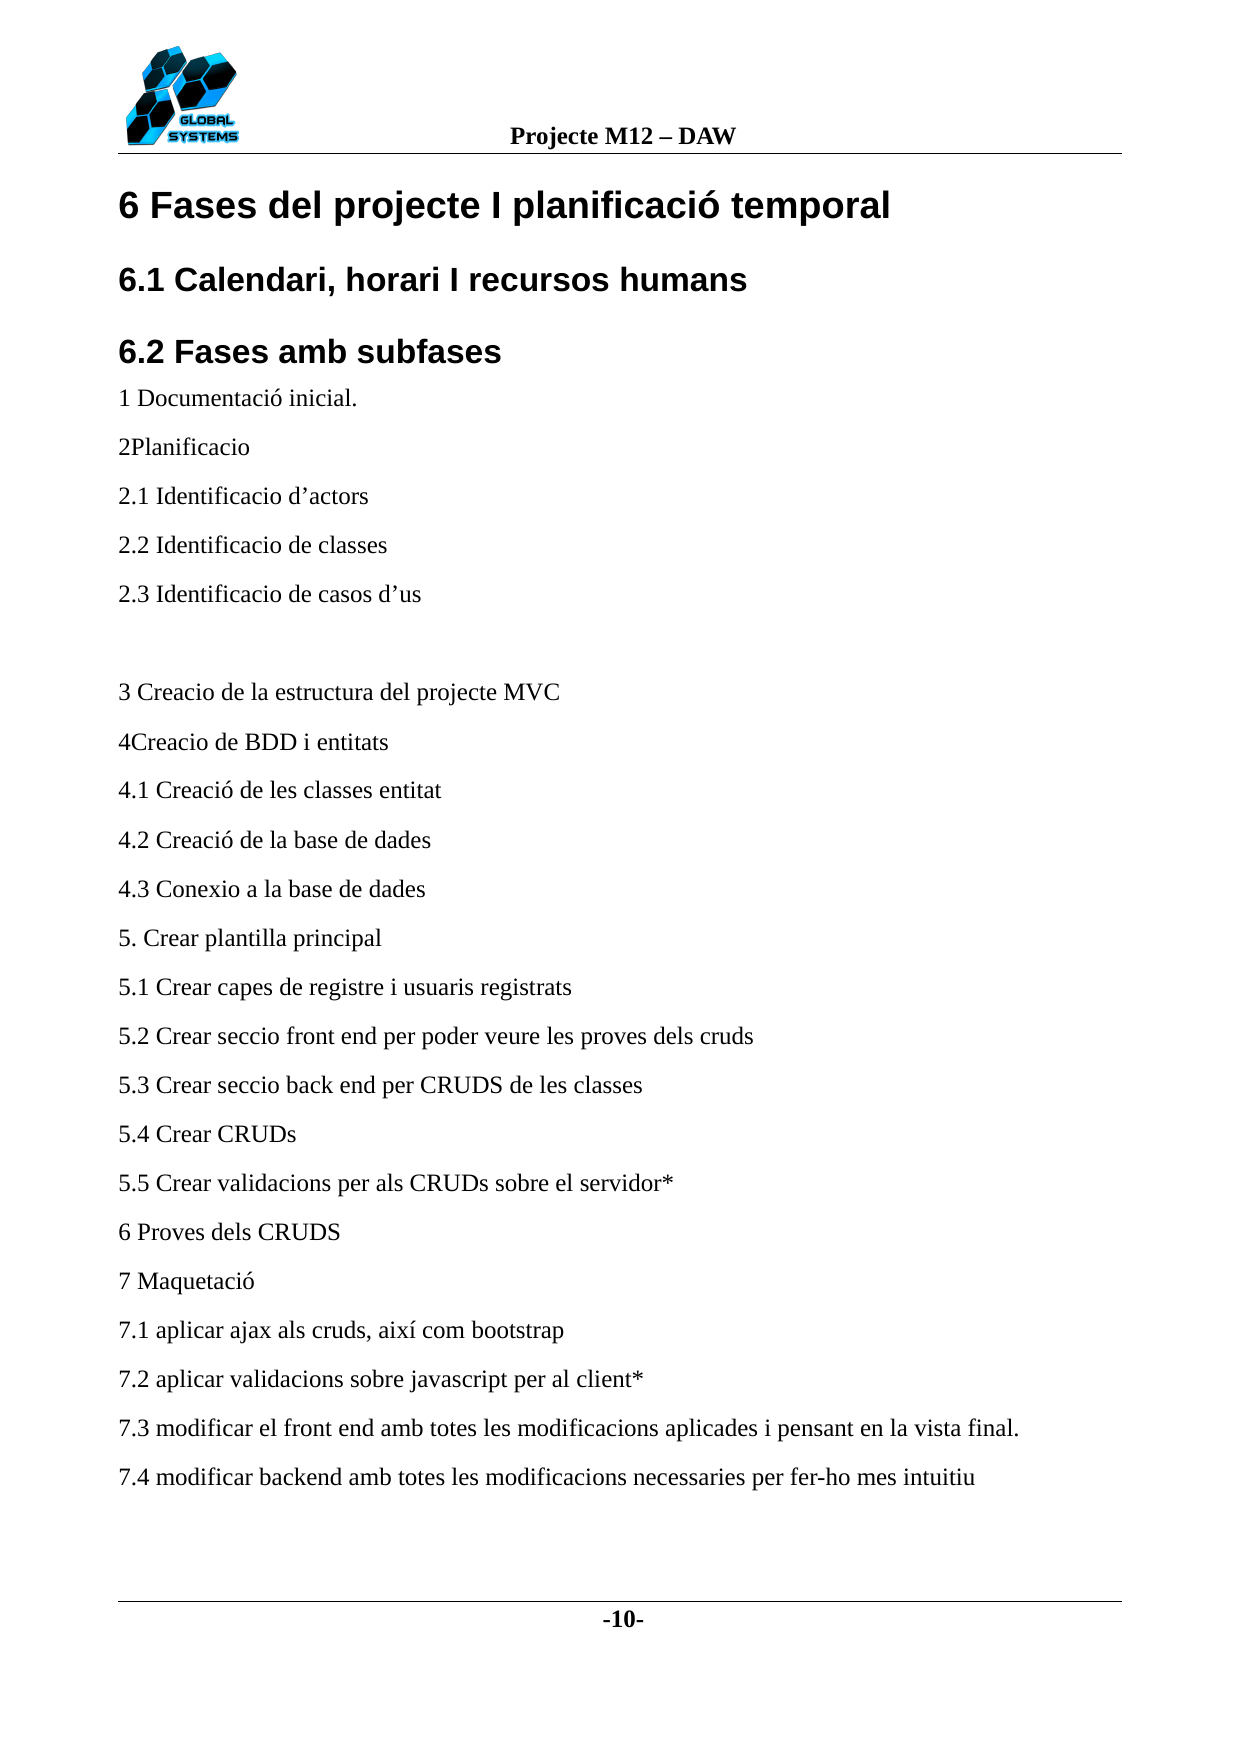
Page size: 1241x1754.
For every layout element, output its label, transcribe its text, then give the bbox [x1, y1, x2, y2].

text 4.2 Creació de la base de dades [118, 825, 1122, 853]
subtitle 6.2 Fases amb subfases [118, 332, 1122, 371]
subtitle 6.1 Calendari, horari I recursos humans [118, 260, 1122, 299]
text 5.4 Crear CRUDs [118, 1119, 1122, 1148]
text 2.1 Identificacio d’actors [118, 481, 1122, 510]
text 1 Documentació inicial. [118, 383, 1122, 412]
text 7.2 aplicar validacions sobre javascript per al client* [118, 1364, 1122, 1393]
text 5.1 Crear capes de registre i usuaris registrats [118, 972, 1122, 1001]
subtitle 6 Fases del projecte I planificació temporal [118, 183, 1122, 227]
text 5. Crear plantilla principal [118, 923, 1122, 952]
text 5.5 Crear validacions per als CRUDs sobre el servidor* [118, 1168, 1122, 1197]
text 4.3 Conexio a la base de dades [118, 874, 1122, 902]
picture [121, 20, 244, 165]
text 2.3 Identificacio de casos d’us [118, 579, 1122, 608]
text 7 Maquetació [118, 1266, 1122, 1295]
text 2.2 Identificacio de classes [118, 530, 1122, 559]
text 5.2 Crear seccio front end per poder veure les proves dels cruds [118, 1021, 1122, 1050]
text 6 Proves dels CRUDS [118, 1217, 1122, 1246]
text 7.4 modificar backend amb totes les modificacions necessaries per fer-ho mes intuitiu [118, 1462, 1122, 1491]
text 4.1 Creació de les classes entitat [118, 776, 1122, 804]
text 4Creacio de BDD i entitats [118, 727, 1122, 755]
text 3 Creacio de la estructura del projecte MVC [118, 677, 1122, 706]
text 7.3 modificar el front end amb totes les modificacions aplicades i pensant en la vista final. [118, 1413, 1122, 1442]
text 7.1 aplicar ajax als cruds, així com bootstrap [118, 1315, 1122, 1344]
text 5.3 Crear seccio back end per CRUDS de les classes [118, 1070, 1122, 1099]
text 2Planificacio [118, 432, 1122, 461]
